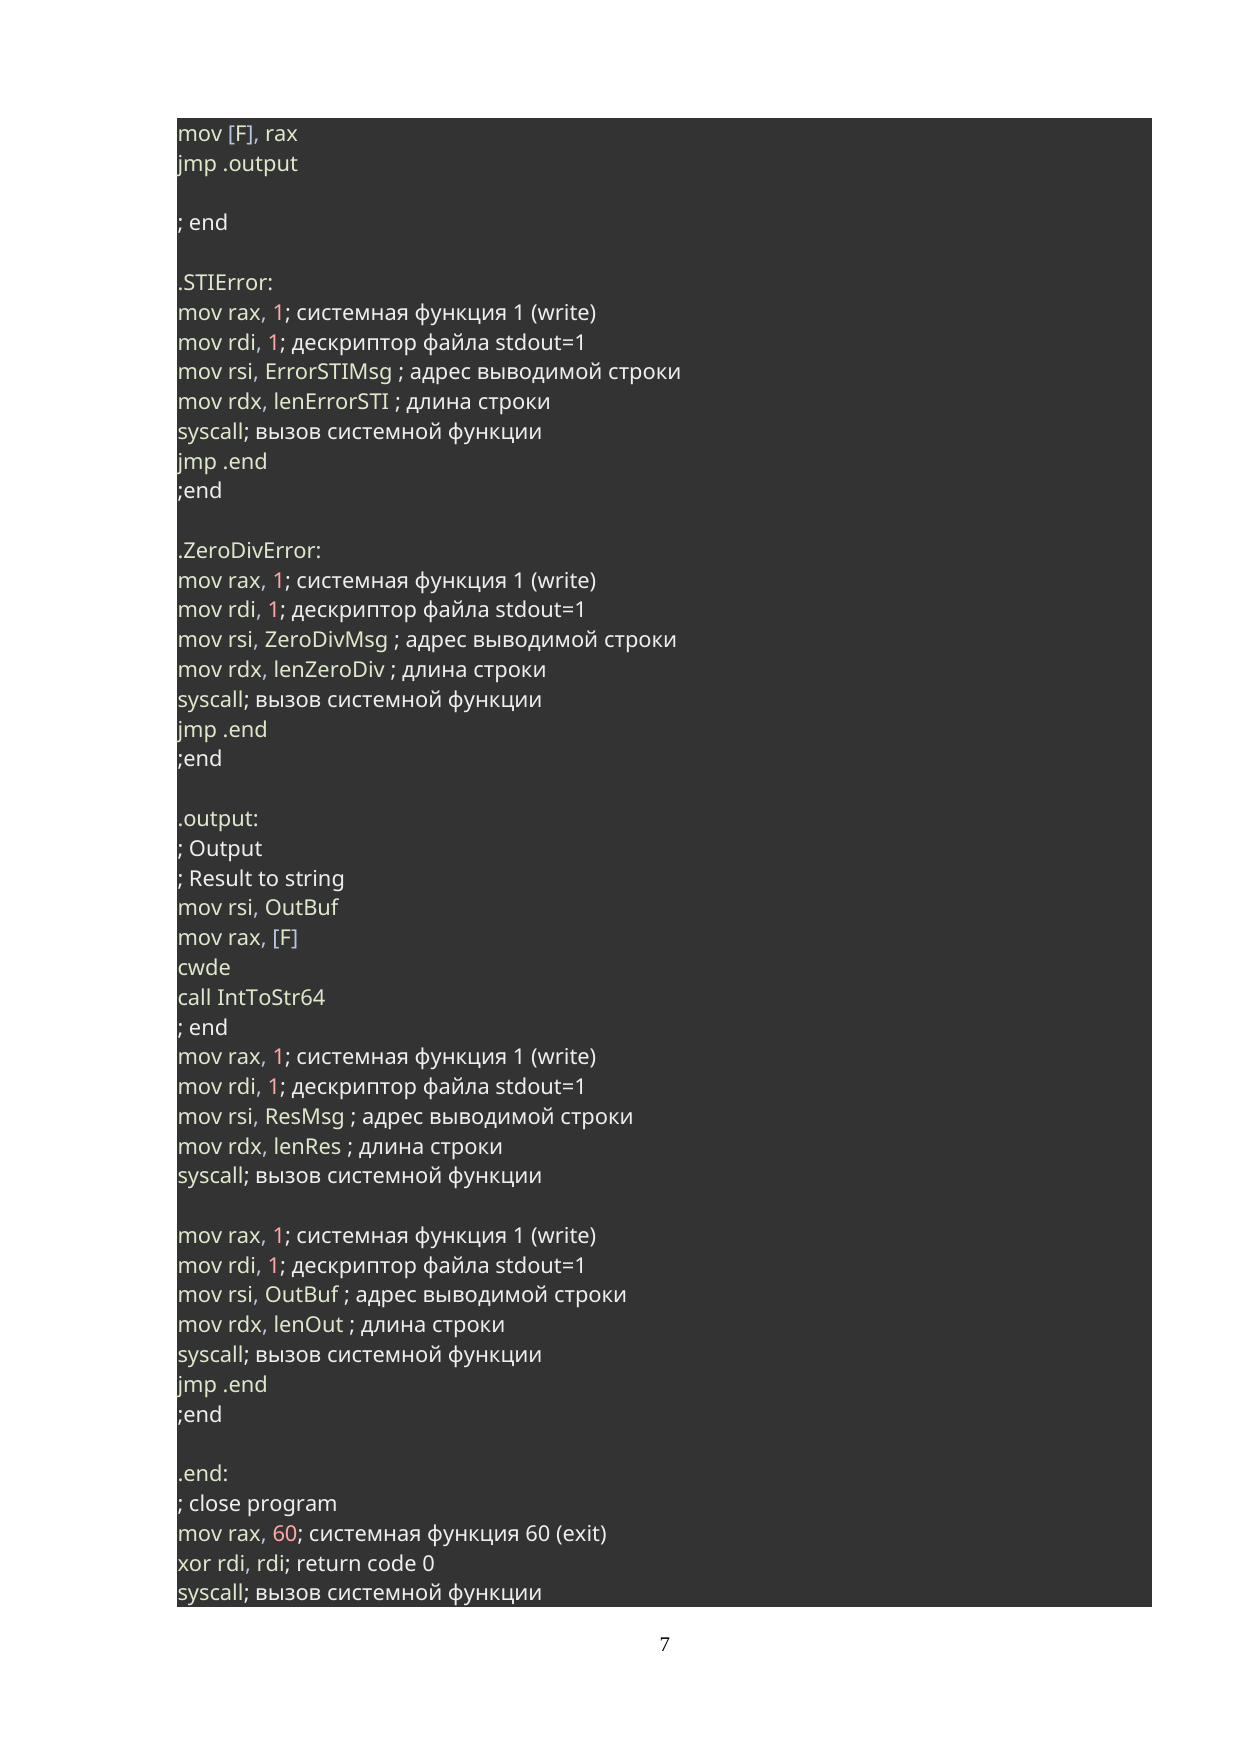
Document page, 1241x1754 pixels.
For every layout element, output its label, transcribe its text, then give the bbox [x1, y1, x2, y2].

text mov rdx, lenErrorSTI ; длина строки [177, 386, 1152, 416]
text syscall; вызов системной функции [177, 1339, 1152, 1369]
text mov rsi, ErrorSTIMsg ; адрес выводимой строки [177, 356, 1152, 386]
text mov rax, 60; системная функция 60 (exit) [177, 1518, 1152, 1547]
text mov rsi, OutBuf [177, 892, 1152, 922]
text ; end [177, 1011, 1152, 1041]
text mov rdi, 1; дескриптор файла stdout=1 [177, 326, 1152, 356]
text ;end [177, 743, 1152, 773]
text ; Result to string [177, 862, 1152, 892]
text mov rax, 1; системная функция 1 (write) [177, 565, 1152, 594]
text ;end [177, 1399, 1152, 1428]
text mov rsi, OutBuf ; адрес выводимой строки [177, 1279, 1152, 1309]
text mov rsi, ResMsg ; адрес выводимой строки [177, 1101, 1152, 1131]
text ;end [177, 475, 1152, 505]
text xor rdi, rdi; return code 0 [177, 1547, 1152, 1577]
text jmp .end [177, 446, 1152, 475]
text mov rdx, lenOut ; длина строки [177, 1309, 1152, 1339]
text jmp .end [177, 1369, 1152, 1399]
text mov rdi, 1; дескриптор файла stdout=1 [177, 1250, 1152, 1279]
text mov rax, [F] [177, 922, 1152, 952]
text .ZeroDivError: [177, 535, 1152, 565]
text mov rax, 1; системная функция 1 (write) [177, 297, 1152, 326]
text mov [F], rax [177, 118, 1152, 148]
text mov rdi, 1; дескриптор файла stdout=1 [177, 1071, 1152, 1101]
text mov rdx, lenZeroDiv ; длина строки [177, 654, 1152, 684]
text ; Output [177, 833, 1152, 862]
text ; close program [177, 1488, 1152, 1518]
text syscall; вызов системной функции [177, 1577, 1152, 1607]
text jmp .output [177, 148, 1152, 178]
text mov rax, 1; системная функция 1 (write) [177, 1220, 1152, 1250]
text .STIError: [177, 267, 1152, 297]
text .output: [177, 803, 1152, 833]
text syscall; вызов системной функции [177, 1160, 1152, 1190]
text mov rdx, lenRes ; длина строки [177, 1131, 1152, 1160]
text jmp .end [177, 714, 1152, 743]
text syscall; вызов системной функции [177, 416, 1152, 446]
text mov rdi, 1; дескриптор файла stdout=1 [177, 594, 1152, 624]
text .end: [177, 1458, 1152, 1488]
text syscall; вызов системной функции [177, 684, 1152, 714]
text call IntToStr64 [177, 982, 1152, 1011]
text mov rax, 1; системная функция 1 (write) [177, 1041, 1152, 1071]
text cwde [177, 952, 1152, 982]
text ; end [177, 207, 1152, 237]
text mov rsi, ZeroDivMsg ; адрес выводимой строки [177, 624, 1152, 654]
